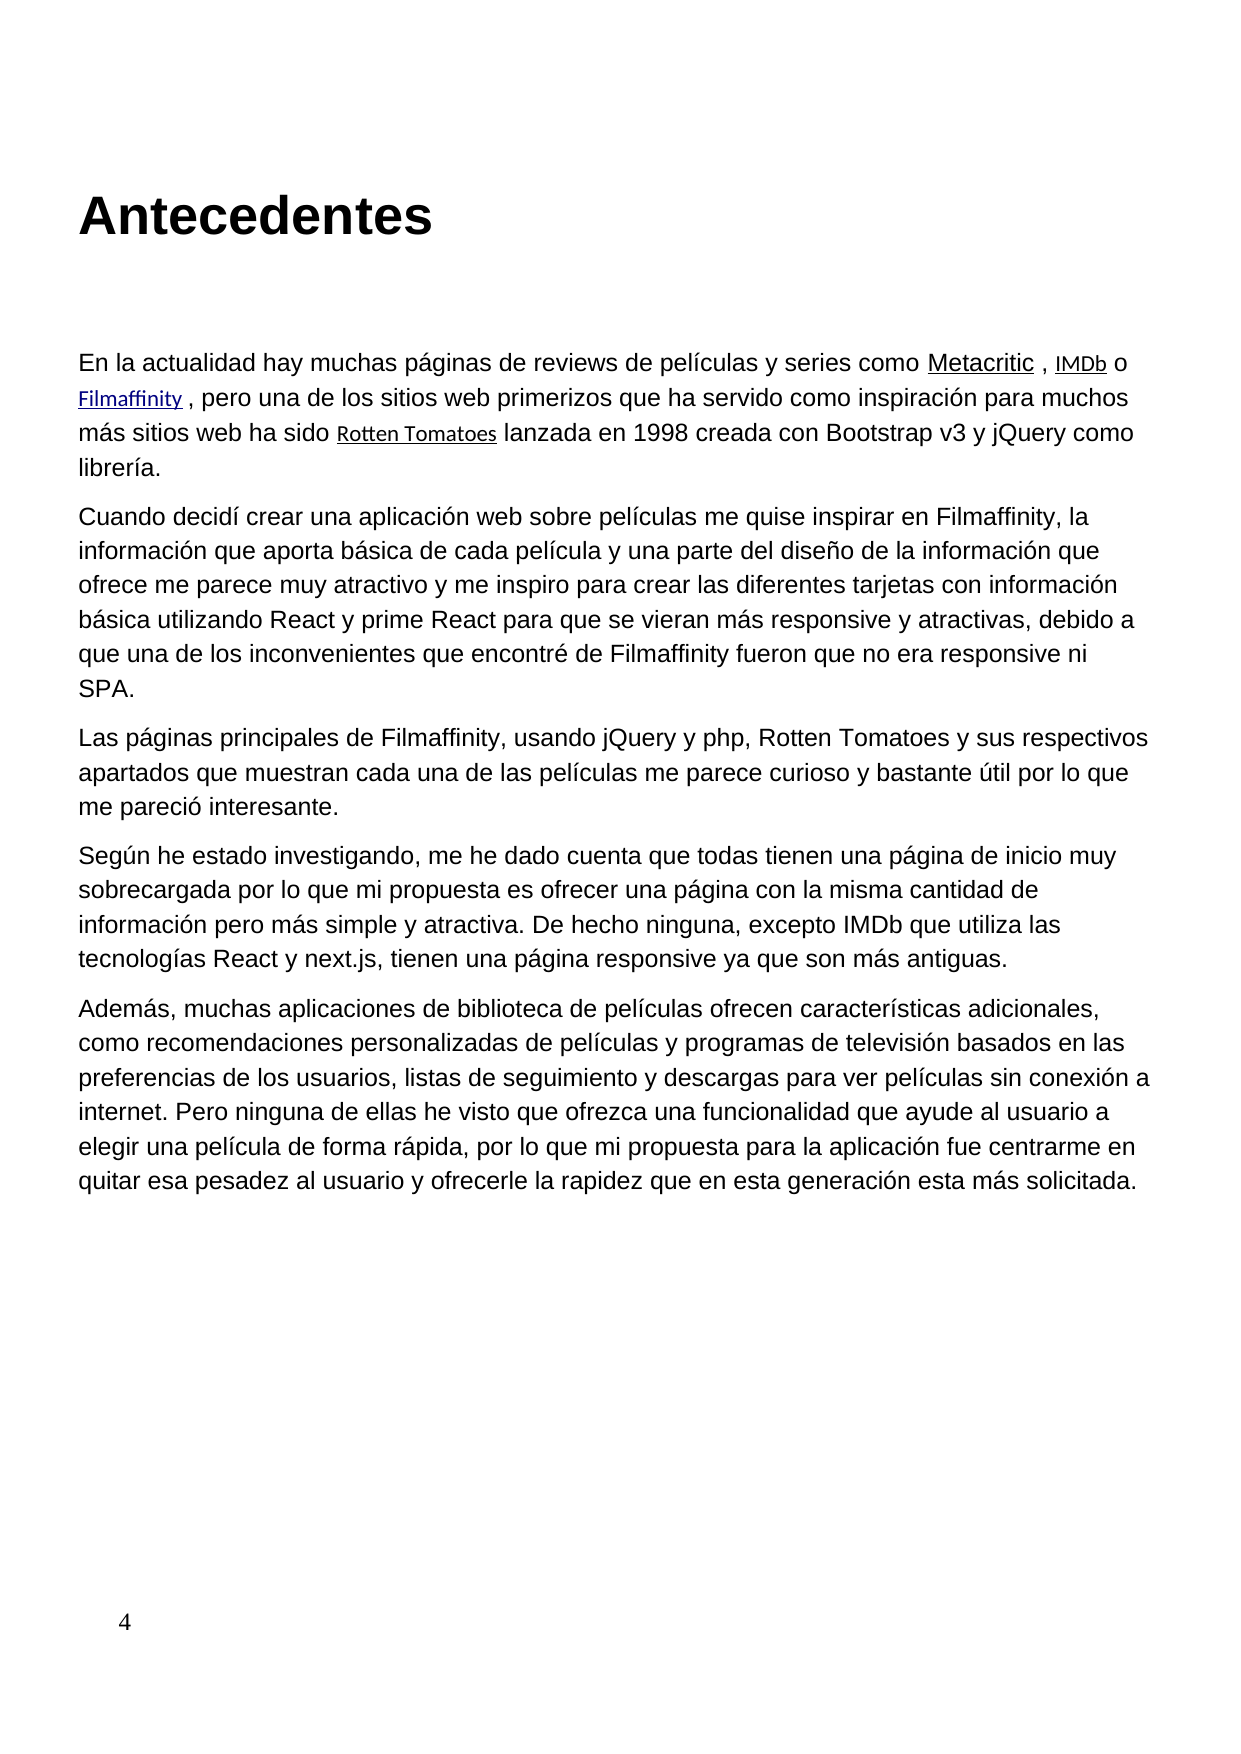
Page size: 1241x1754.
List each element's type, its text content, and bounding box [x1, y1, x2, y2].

text Cuando decidí crear una aplicación web sobre películas me quise inspirar en Filmaffinity, la información que aporta básica de cada película y una parte del diseño de la información que ofrece me parece muy atractivo y me inspiro para crear las diferentes tarjetas con información básica utilizando React y prime React para que se vieran más responsive y atractivas, debido a que una de los inconvenientes que encontré de Filmaffinity fueron que no era responsive ni SPA. [78, 502, 1152, 703]
text En la actualidad hay muchas páginas de reviews de películas y series como Metacritic , IMDb o Filmaffinity , pero una de los sitios web primerizos que ha servido como inspiración para muchos más sitios web ha sido Rotten Tomatoes lanzada en 1998 creada con Bootstrap v3 y jQuery como librería. [78, 348, 1152, 481]
text Según he estado investigando, me he dado cuenta que todas tienen una página de inicio muy sobrecargada por lo que mi propuesta es ofrecer una página con la misma cantidad de información pero más simple y atractiva. De hecho ninguna, excepto IMDb que utiliza las tecnologías React y next.js, tienen una página responsive ya que son más antiguas. [78, 841, 1152, 973]
text Las páginas principales de Filmaffinity, usando jQuery y php, Rotten Tomatoes y sus respectivos apartados que muestran cada una de las películas me parece curioso y bastante útil por lo que me pareció interesante. [78, 723, 1152, 821]
text Además, muchas aplicaciones de biblioteca de películas ofrecen características adicionales, como recomendaciones personalizadas de películas y programas de televisión basados en las preferencias de los usuarios, listas de seguimiento y descargas para ver películas sin conexión a internet. Pero ninguna de ellas he visto que ofrezca una funcionalidad que ayude al usuario a elegir una película de forma rápida, por lo que mi propuesta para la aplicación fue centrarme en quitar esa pesadez al usuario y ofrecerle la rapidez que en esta generación esta más solicitada. [78, 993, 1152, 1195]
subtitle Antecedentes [78, 184, 1152, 246]
